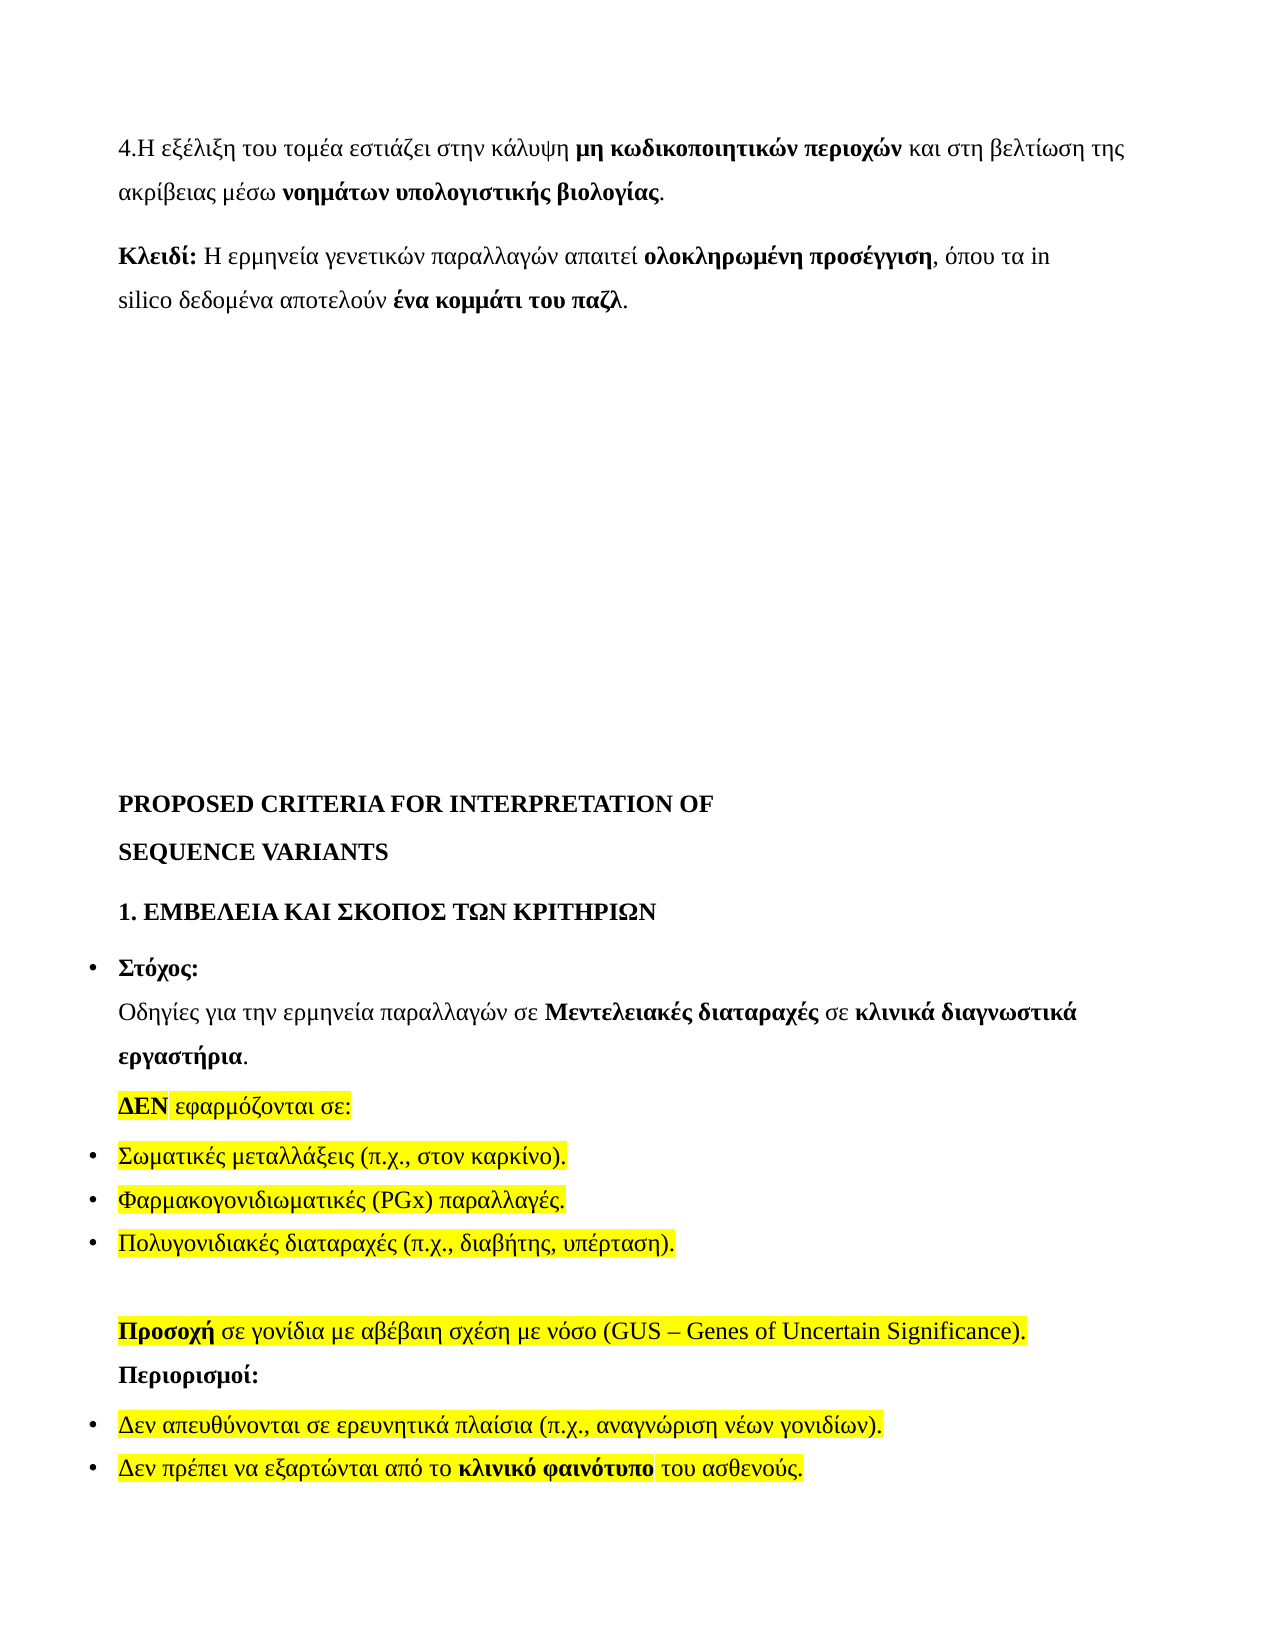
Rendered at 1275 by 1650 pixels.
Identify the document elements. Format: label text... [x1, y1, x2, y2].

list Στόχος: Οδηγίες για την ερμηνεία παραλλαγών σε Μεντελειακές διαταραχές σε κλινικά διαγνωστικά εργαστήρια. [118, 938, 1157, 1070]
list Η εξέλιξη του τομέα εστιάζει στην κάλυψη μη κωδικοποιητικών περιοχών και στη βελτίωση της ακρίβειας μέσω νοημάτων υπολογιστικής βιολογίας. [118, 118, 1157, 206]
subtitle 1. ΕΜΒΕΛΕΙΑ ΚΑΙ ΣΚΟΠΟΣ ΤΩΝ ΚΡΙΤΗΡΙΩΝ [118, 897, 1157, 926]
list Δεν απευθύνονται σε ερευνητικά πλαίσια (π.χ., αναγνώριση νέων γονιδίων). [118, 1395, 1157, 1438]
list Σωματικές μεταλλάξεις (π.χ., στον καρκίνο). [118, 1126, 1157, 1170]
list Φαρμακογονιδιωματικές (PGx) παραλλαγές. [118, 1170, 1157, 1213]
list Δεν πρέπει να εξαρτώνται από το κλινικό φαινότυπο του ασθενούς. [118, 1438, 1157, 1482]
text Κλειδί: Η ερμηνεία γενετικών παραλλαγών απαιτεί ολοκληρωμένη προσέγγιση, όπου τα in silico δεδομένα αποτελούν ένα κομμάτι του παζλ. [118, 226, 1157, 313]
list Πολυγονιδιακές διαταραχές (π.χ., διαβήτης, υπέρταση). [118, 1213, 1157, 1257]
list Προσοχή σε γονίδια με αβέβαιη σχέση με νόσο (GUS – Genes of Uncertain Significance). [118, 1301, 1157, 1345]
text SEQUENCE VARIANTS [118, 837, 1157, 866]
list Περιορισμοί: [118, 1345, 1157, 1388]
list ΔΕΝ εφαρμόζονται σε: [118, 1076, 1157, 1120]
text PROPOSED CRITERIA FOR INTERPRETATION OF [118, 789, 1157, 818]
